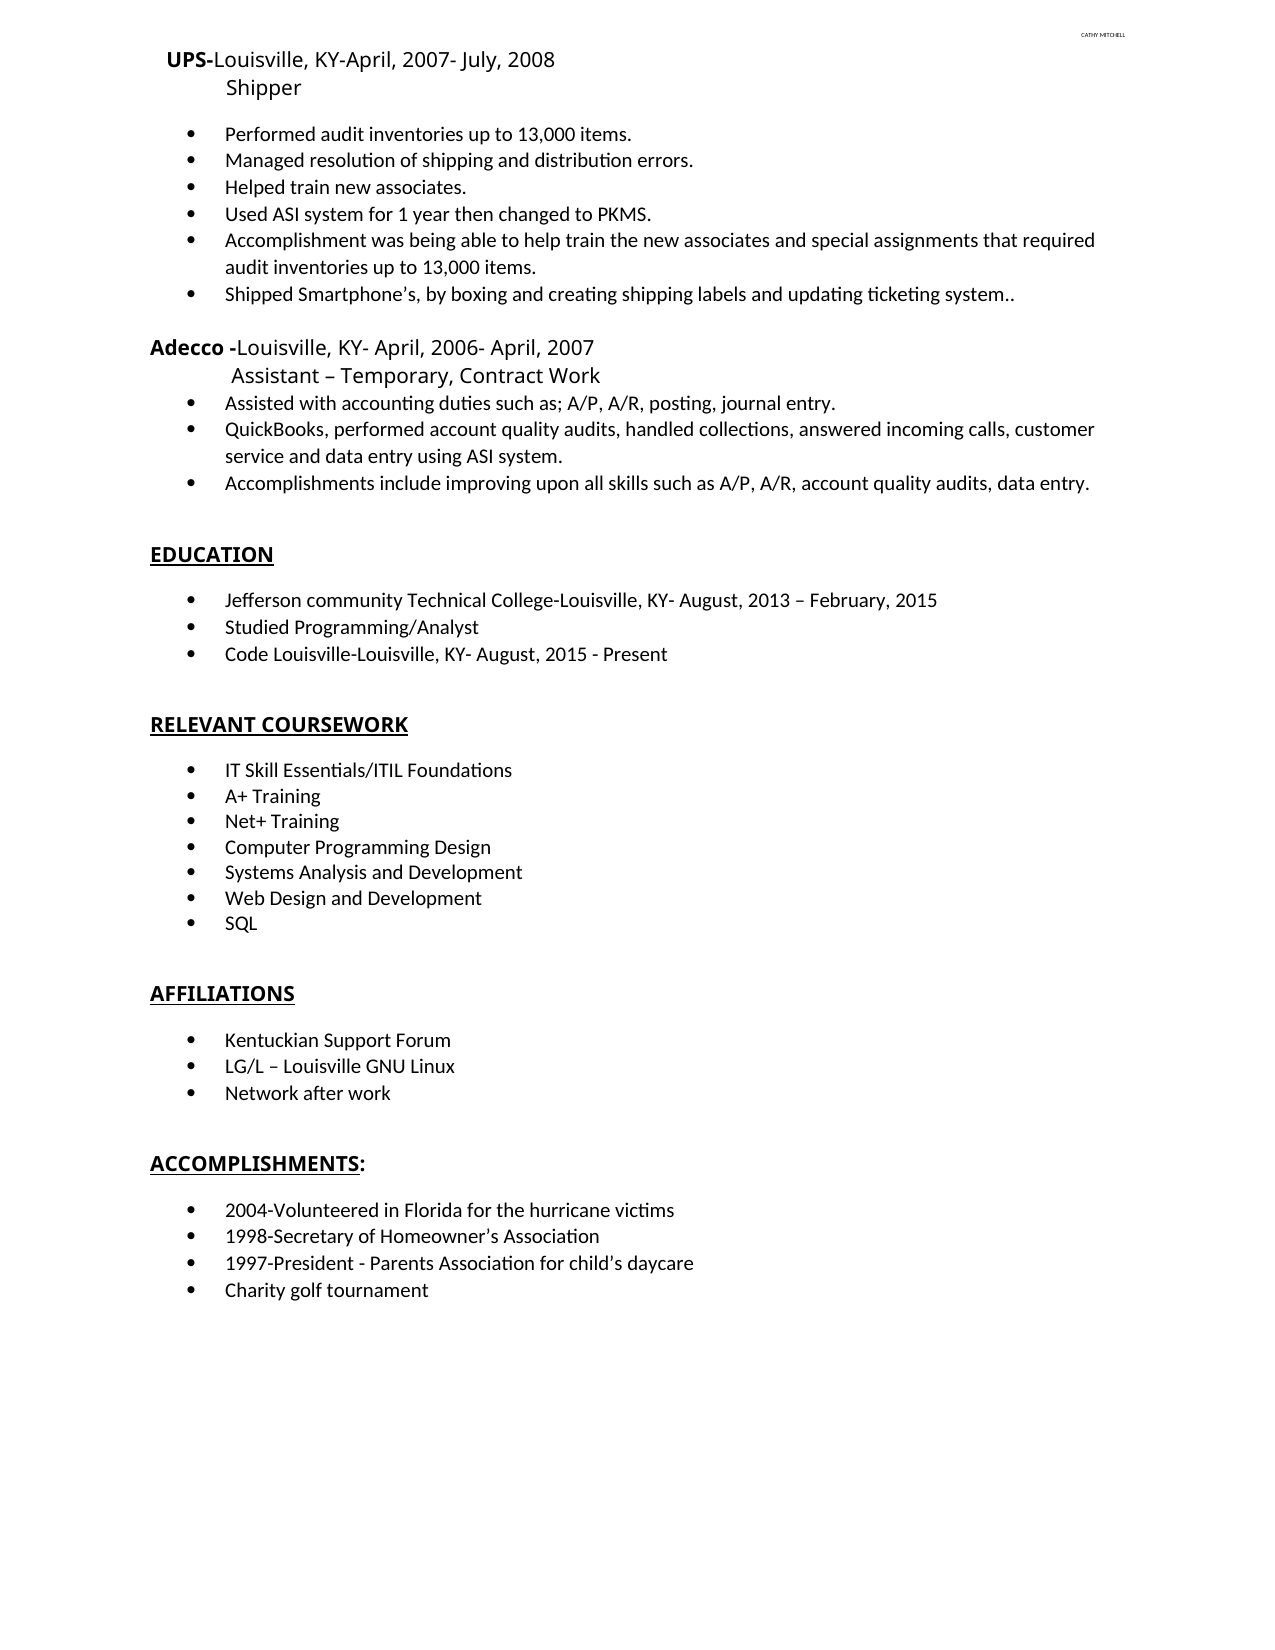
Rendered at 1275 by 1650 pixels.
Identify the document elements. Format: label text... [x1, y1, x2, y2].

list A+ Training [187, 783, 1125, 808]
list Systems Analysis and Development [187, 859, 1125, 885]
list Computer Programming Design [187, 834, 1125, 859]
list SQL [187, 910, 1125, 936]
list Jefferson community Technical College-Louisville, KY- August, 2013 – February, 2015 [187, 588, 1125, 613]
list Accomplishment was being able to help train the new associates and special assignments that required audit inventories up to 13,000 items. [187, 227, 1125, 279]
list Network after work [187, 1080, 1125, 1106]
text Assistant – Temporary, Contract Work [150, 361, 1125, 390]
text Shipper [150, 73, 1125, 102]
list 1998-Secretary of Homeowner’s Association [187, 1223, 1125, 1249]
list QuickBooks, performed account quality audits, handled collections, answered incoming calls, customer service and data entry using ASI system. [187, 416, 1125, 468]
list Kentuckian Support Forum [187, 1027, 1125, 1052]
list Helped train new associates. [187, 174, 1125, 199]
list Accomplishments include improving upon all skills such as A/P, A/R, account quality audits, data entry. [187, 470, 1125, 495]
text Adecco -Louisville, KY- April, 2006- April, 2007 [150, 333, 1125, 361]
list Charity golf tournament [187, 1277, 1125, 1302]
list LG/L – Louisville GNU Linux [187, 1053, 1125, 1079]
list Studied Programming/Analyst [187, 614, 1125, 640]
list Assisted with accounting duties such as; A/P, A/R, posting, journal entry. [187, 390, 1125, 415]
text ACCOMPLISHMENTS: [150, 1149, 1125, 1178]
text RELEVANT COURSEWORK [150, 710, 1125, 739]
list Code Louisville-Louisville, KY- August, 2015 - Present [187, 641, 1125, 666]
list 1997-President - Parents Association for child’s daycare [187, 1250, 1125, 1276]
list Performed audit inventories up to 13,000 items. [187, 121, 1125, 146]
list Shipped Smartphone’s, by boxing and creating shipping labels and updating ticketing system.. [187, 281, 1125, 306]
list 2004-Volunteered in Florida for the hurricane victims [187, 1197, 1125, 1222]
text AFFILIATIONS [150, 979, 1125, 1008]
list Used ASI system for 1 year then changed to PKMS. [187, 201, 1125, 226]
list Managed resolution of shipping and distribution errors. [187, 147, 1125, 173]
text EDUCATION [150, 540, 1125, 569]
list Web Design and Development [187, 885, 1125, 910]
text UPS-Louisville, KY-April, 2007- July, 2008 [150, 45, 1125, 73]
list Net+ Training [187, 808, 1125, 834]
list IT Skill Essentials/ITIL Foundations [187, 758, 1125, 783]
